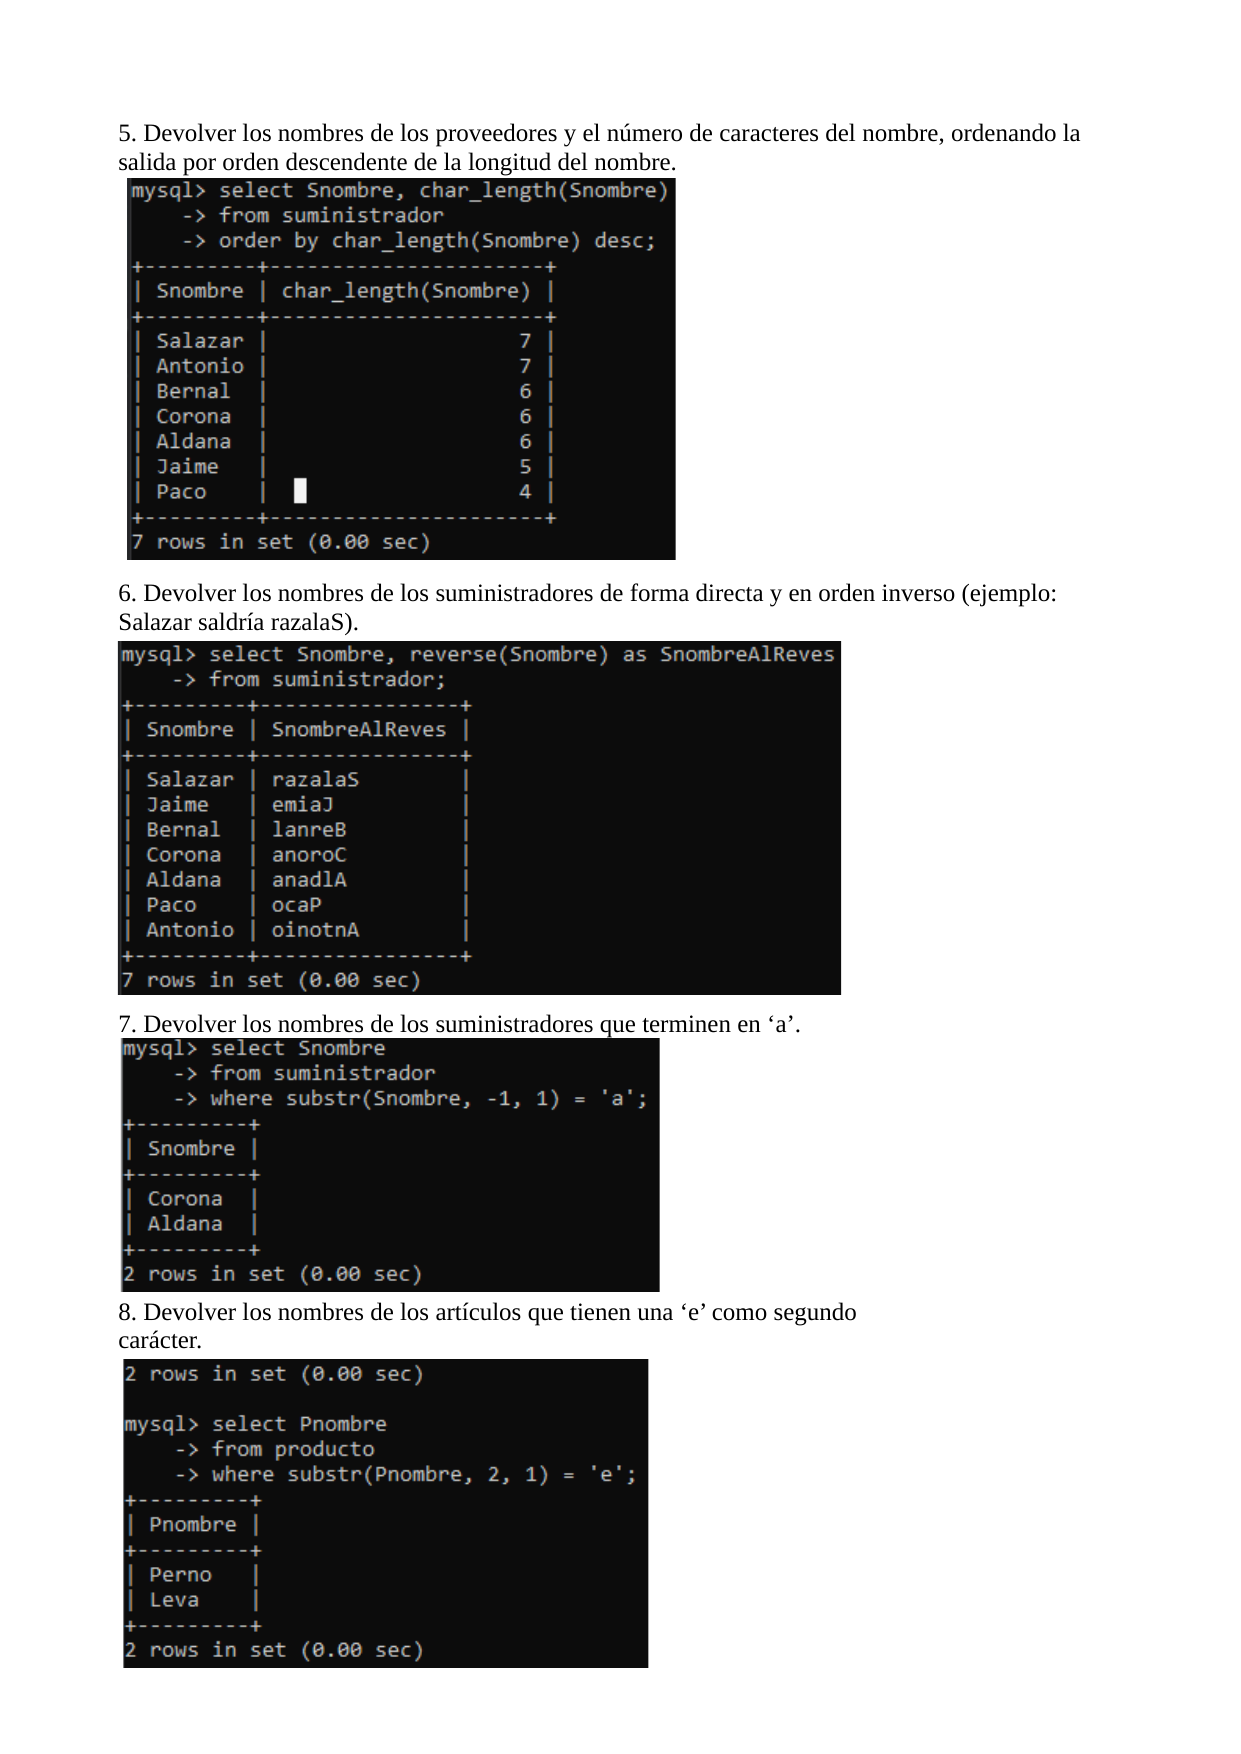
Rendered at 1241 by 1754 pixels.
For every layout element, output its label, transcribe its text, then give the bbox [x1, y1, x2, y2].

picture [120, 1038, 660, 1292]
text 7. Devolver los nombres de los suministradores que terminen en ‘a’. [118, 1009, 1122, 1038]
text 6. Devolver los nombres de los suministradores de forma directa y en orden inverso (ejemplo: Salazar saldría razalaS). [118, 578, 1122, 636]
picture [117, 641, 842, 995]
picture [123, 1359, 649, 1668]
text 5. Devolver los nombres de los proveedores y el número de caracteres del nombre, ordenando la salida por orden descendente de la longitud del nombre. [118, 118, 1122, 176]
picture [127, 178, 676, 560]
text carácter. [118, 1326, 1122, 1354]
text 8. Devolver los nombres de los artículos que tienen una ‘e’ como segundo [118, 1297, 1122, 1326]
